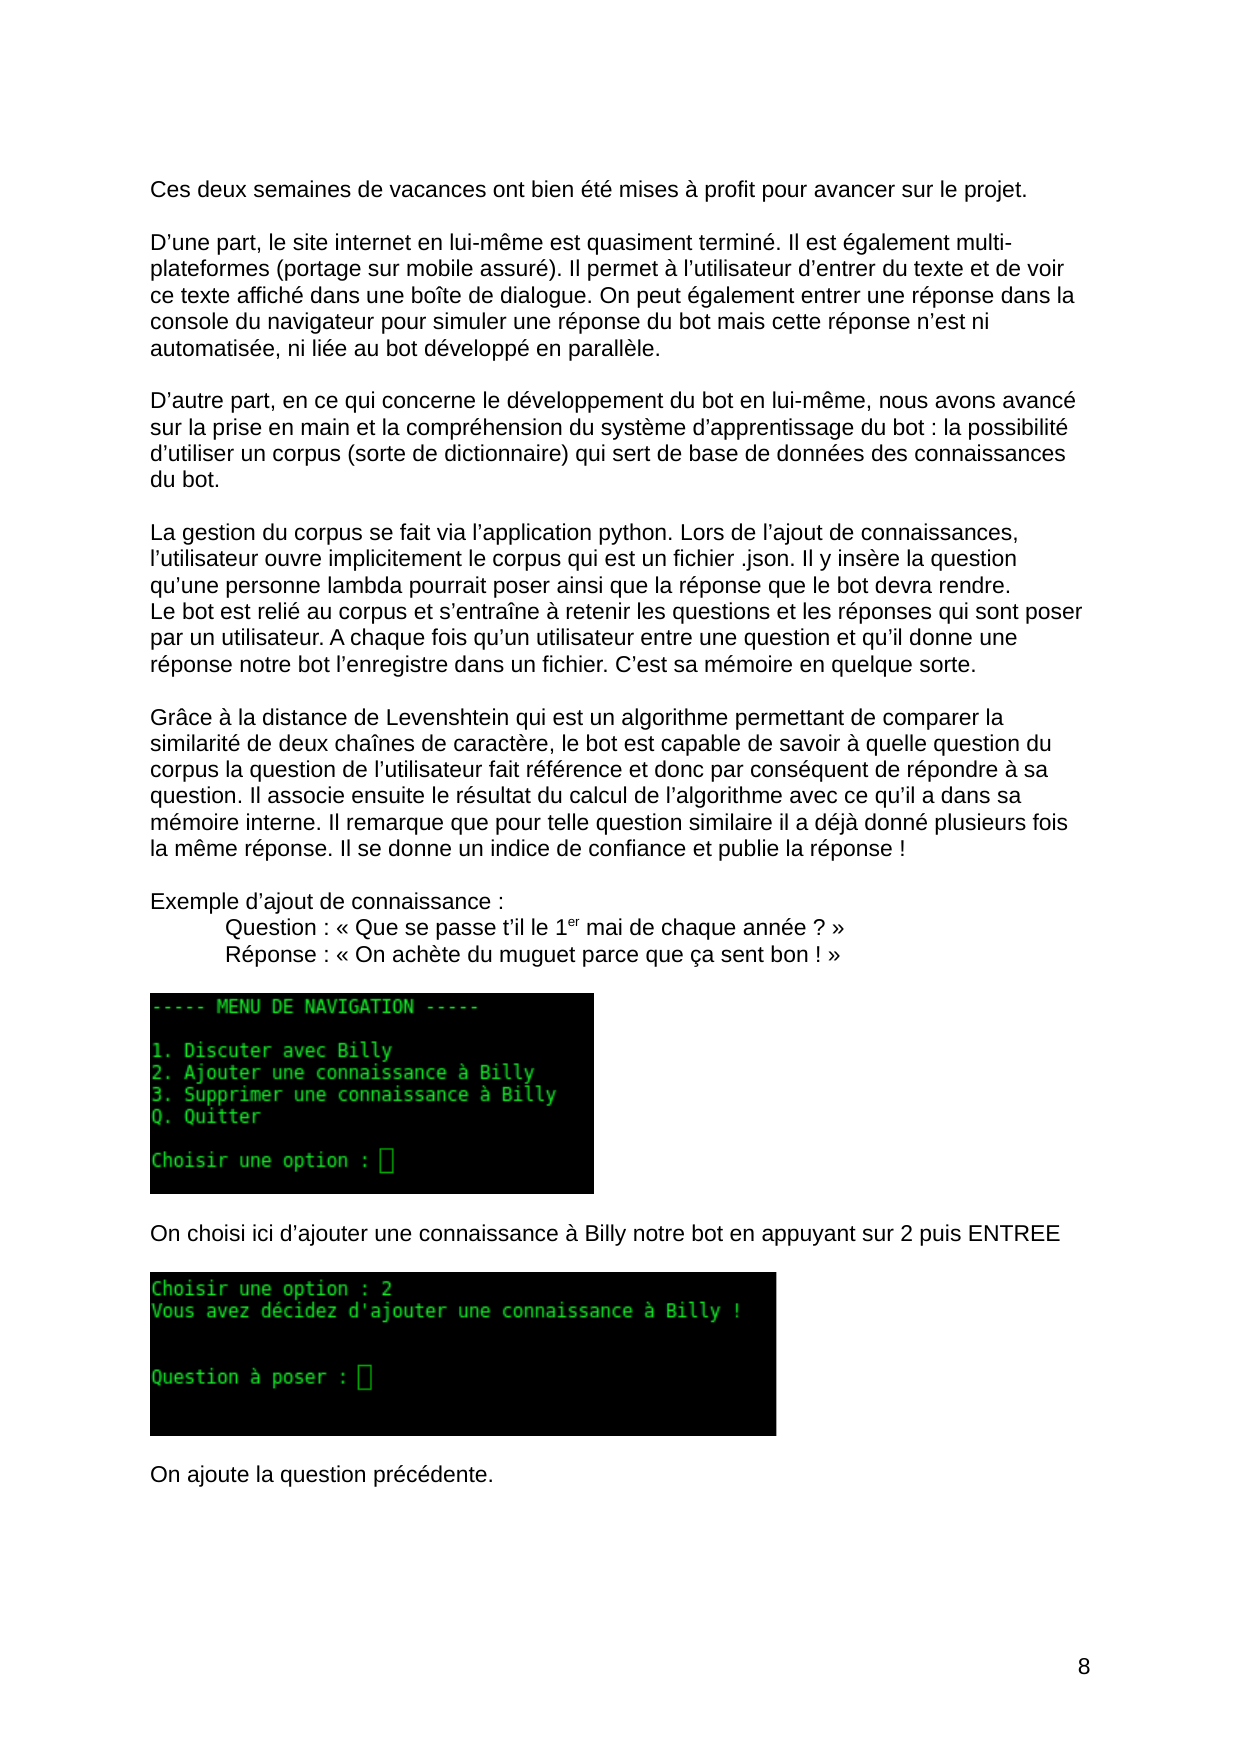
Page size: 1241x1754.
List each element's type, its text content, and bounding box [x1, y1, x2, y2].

text D’une part, le site internet en lui-même est quasiment terminé. Il est également multi-plateformes (portage sur mobile assuré). Il permet à l’utilisateur d’entrer du texte et de voir ce texte affiché dans une boîte de dialogue. On peut également entrer une réponse dans la console du navigateur pour simuler une réponse du bot mais cette réponse n’est ni automatisée, ni liée au bot développé en parallèle. [150, 229, 1090, 361]
text Réponse : « On achète du muguet parce que ça sent bon ! » [150, 941, 1090, 967]
text Le bot est relié au corpus et s’entraîne à retenir les questions et les réponses qui sont poser par un utilisateur. A chaque fois qu’un utilisateur entre une question et qu’il donne une réponse notre bot l’enregistre dans un fichier. C’est sa mémoire en quelque sorte. [150, 598, 1090, 677]
text Ces deux semaines de vacances ont bien été mises à profit pour avancer sur le projet. [150, 176, 1090, 203]
text On choisi ici d’ajouter une connaissance à Billy notre bot en appuyant sur 2 puis ENTREE [150, 1220, 1090, 1246]
text D’autre part, en ce qui concerne le développement du bot en lui-même, nous avons avancé sur la prise en main et la compréhension du système d’apprentissage du bot : la possibilité d’utiliser un corpus (sorte de dictionnaire) qui sert de base de données des connaissances du bot. [150, 387, 1090, 493]
picture [150, 993, 594, 1194]
text On ajoute la question précédente. [150, 1461, 1090, 1488]
picture [150, 1272, 777, 1436]
text Grâce à la distance de Levenshtein qui est un algorithme permettant de comparer la similarité de deux chaînes de caractère, le bot est capable de savoir à quelle question du corpus la question de l’utilisateur fait référence et donc par conséquent de répondre à sa question. Il associe ensuite le résultat du calcul de l’algorithme avec ce qu’il a dans sa mémoire interne. Il remarque que pour telle question similaire il a déjà donné plusieurs fois la même réponse. Il se donne un indice de confiance et publie la réponse ! [150, 703, 1090, 862]
text Exemple d’ajout de connaissance : [150, 888, 1090, 914]
text Question : « Que se passe t’il le 1er mai de chaque année ? » [150, 914, 1090, 941]
text La gestion du corpus se fait via l’application python. Lors de l’ajout de connaissances, l’utilisateur ouvre implicitement le corpus qui est un fichier .json. Il y insère la question qu’une personne lambda pourrait poser ainsi que la réponse que le bot devra rendre. [150, 519, 1090, 598]
